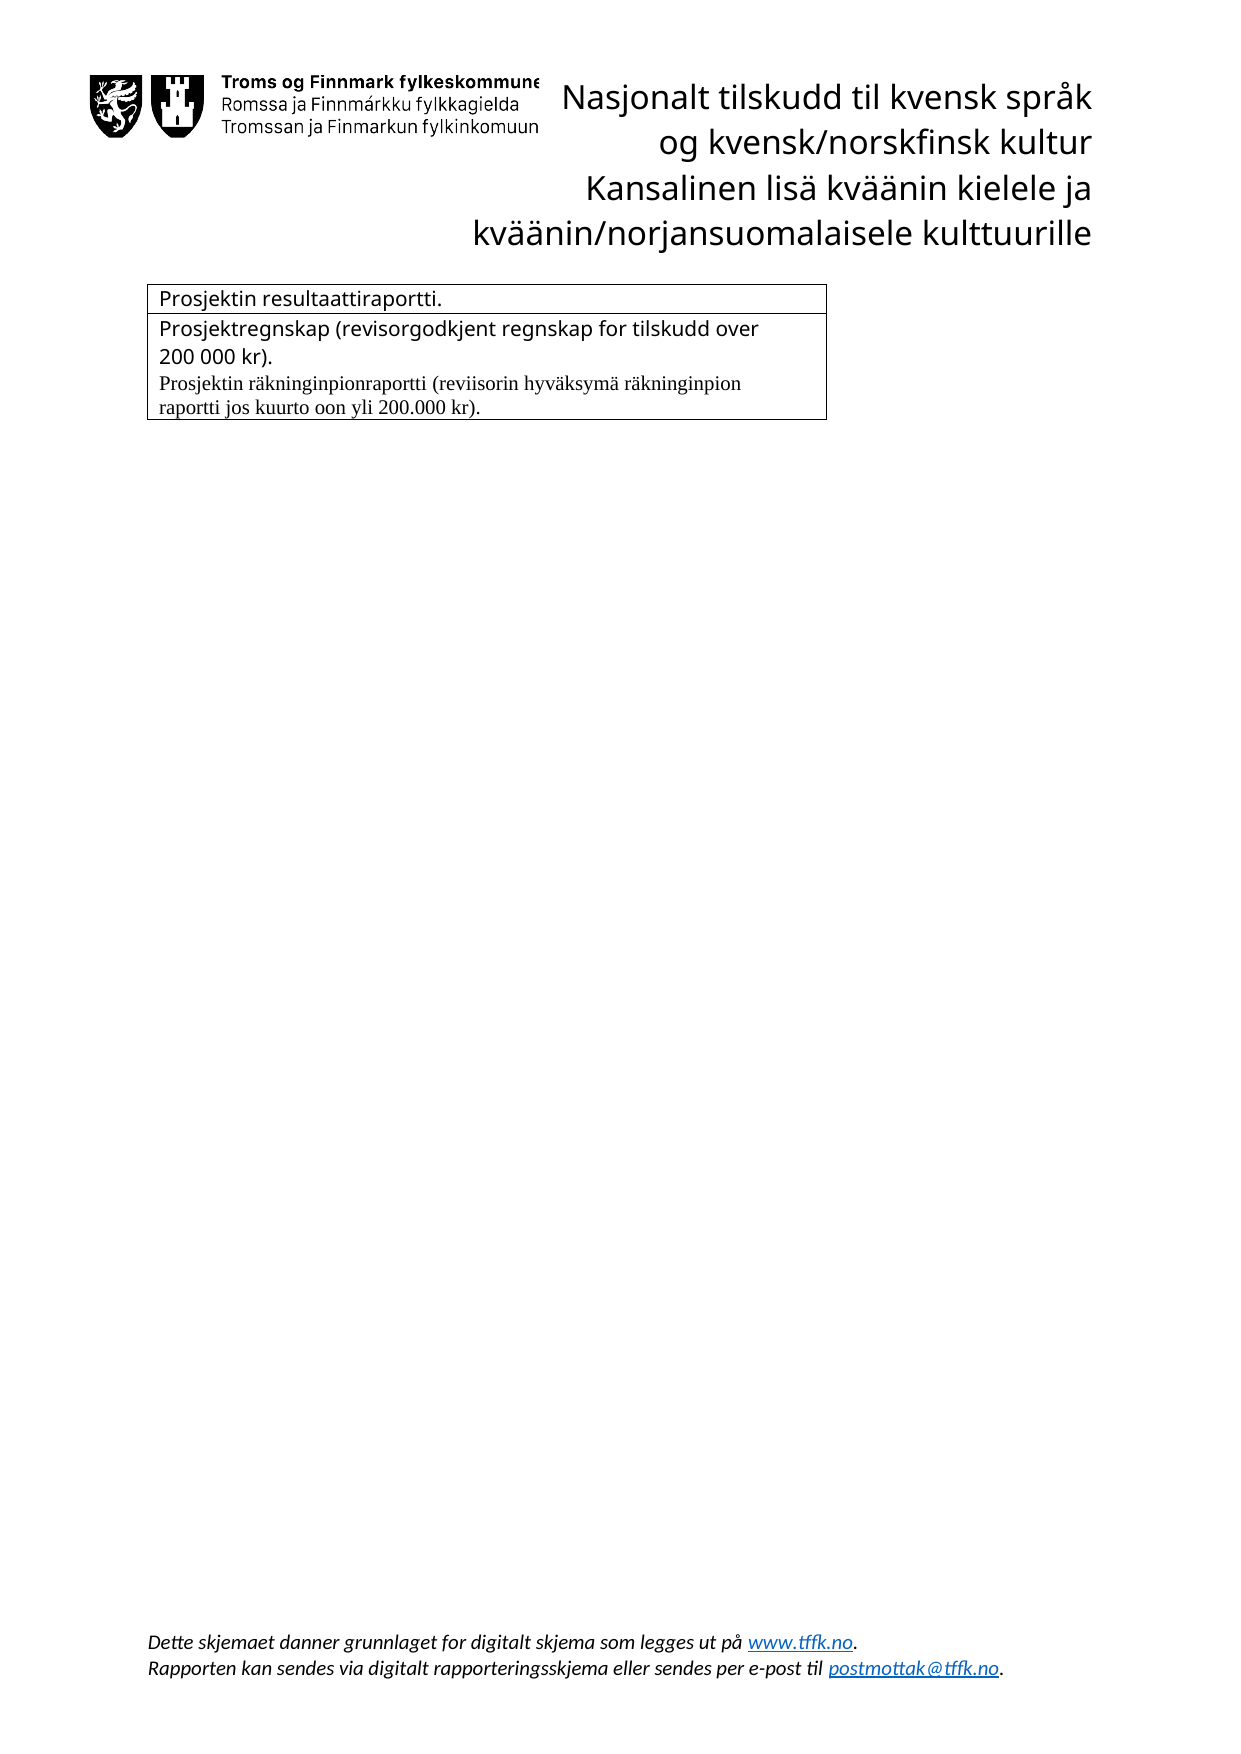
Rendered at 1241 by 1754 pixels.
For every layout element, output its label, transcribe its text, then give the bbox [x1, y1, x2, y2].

table_cell Prosjektin resultaattiraportti. [148, 285, 826, 313]
table_cell Prosjektregnskap (revisorgodkjent regnskap for tilskudd over 200 000 kr). Prosjektin räkninginpionraportti (reviisorin hyväksymä räkninginpion raportti jos kuurto oon yli 200.000 kr). [148, 314, 826, 419]
picture [101, 75, 543, 142]
